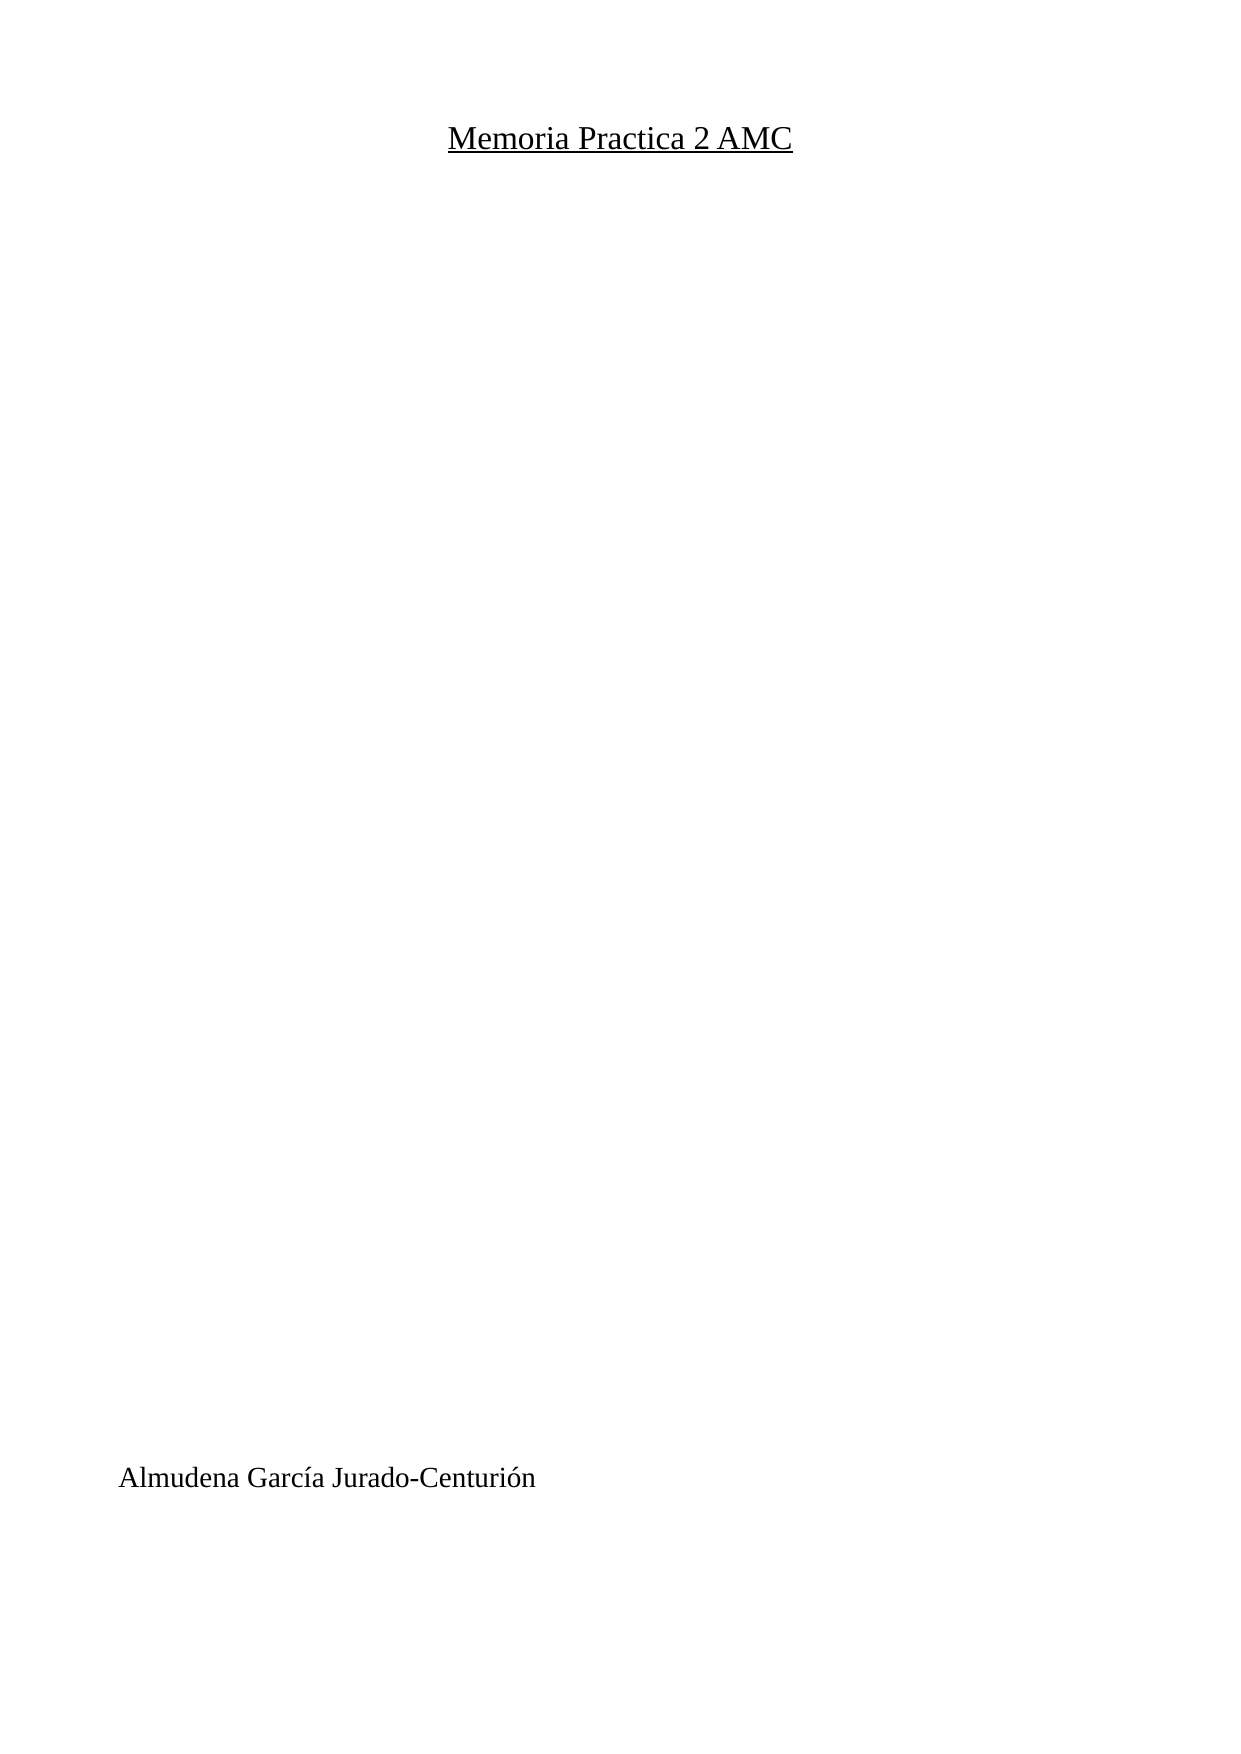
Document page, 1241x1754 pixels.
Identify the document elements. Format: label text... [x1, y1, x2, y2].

text Memoria Practica 2 AMC [118, 118, 1122, 156]
text Almudena García Jurado-Centurión [118, 1460, 1122, 1493]
